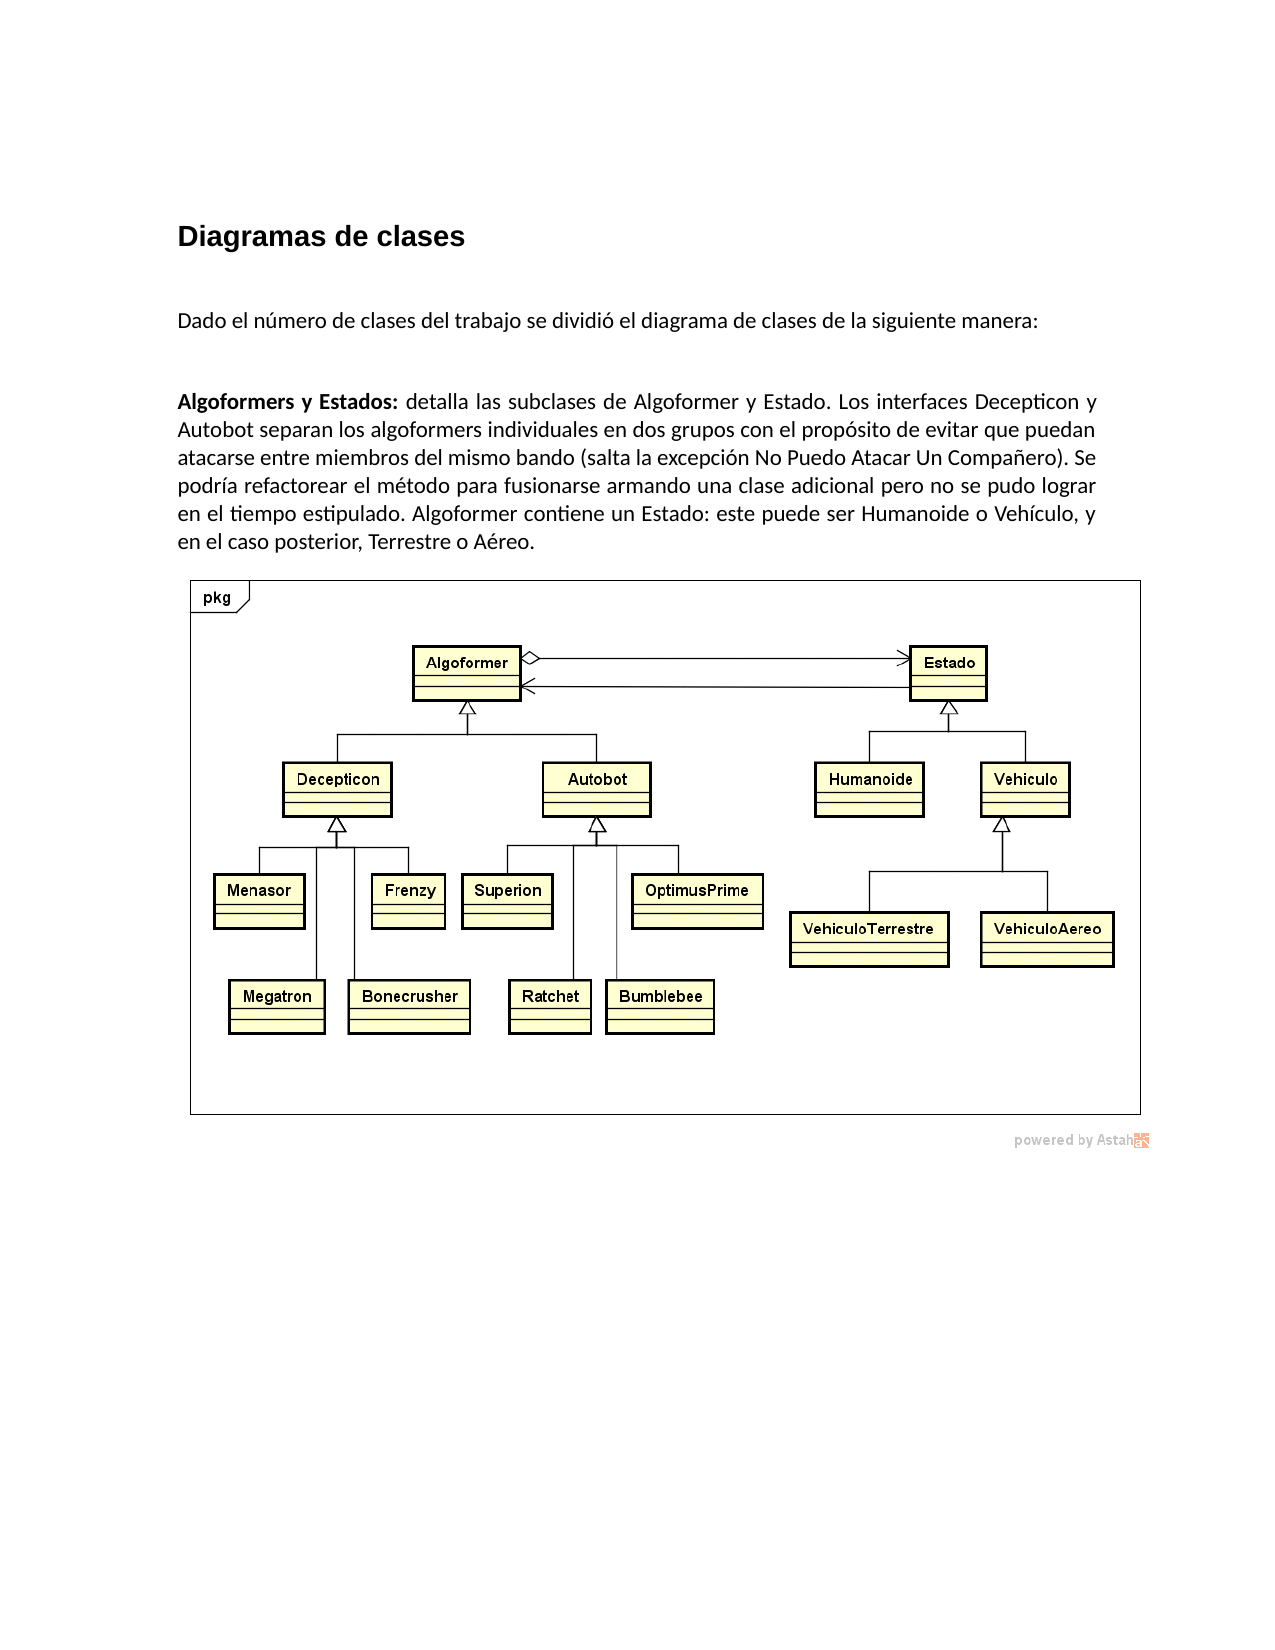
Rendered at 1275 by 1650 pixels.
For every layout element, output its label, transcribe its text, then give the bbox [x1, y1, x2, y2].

text Algoformers y Estados: detalla las subclases de Algoformer y Estado. Los interfaces Decepticon y Autobot separan los algoformers individuales en dos grupos con el propósito de evitar que puedan atacarse entre miembros del mismo bando (salta la excepción No Puedo Atacar Un Compañero). Se podría refactorear el método para fusionarse armando una clase adicional pero no se pudo lograr en el tiempo estipulado. Algoformer contiene un Estado: este puede ser Humanoide o Vehículo, y en el caso posterior, Terrestre o Aéreo. [177, 387, 1098, 555]
text Diagramas de clases [177, 219, 1098, 252]
text Dado el número de clases del trabajo se dividió el diagrama de clases de la siguiente manera: [177, 306, 1098, 334]
